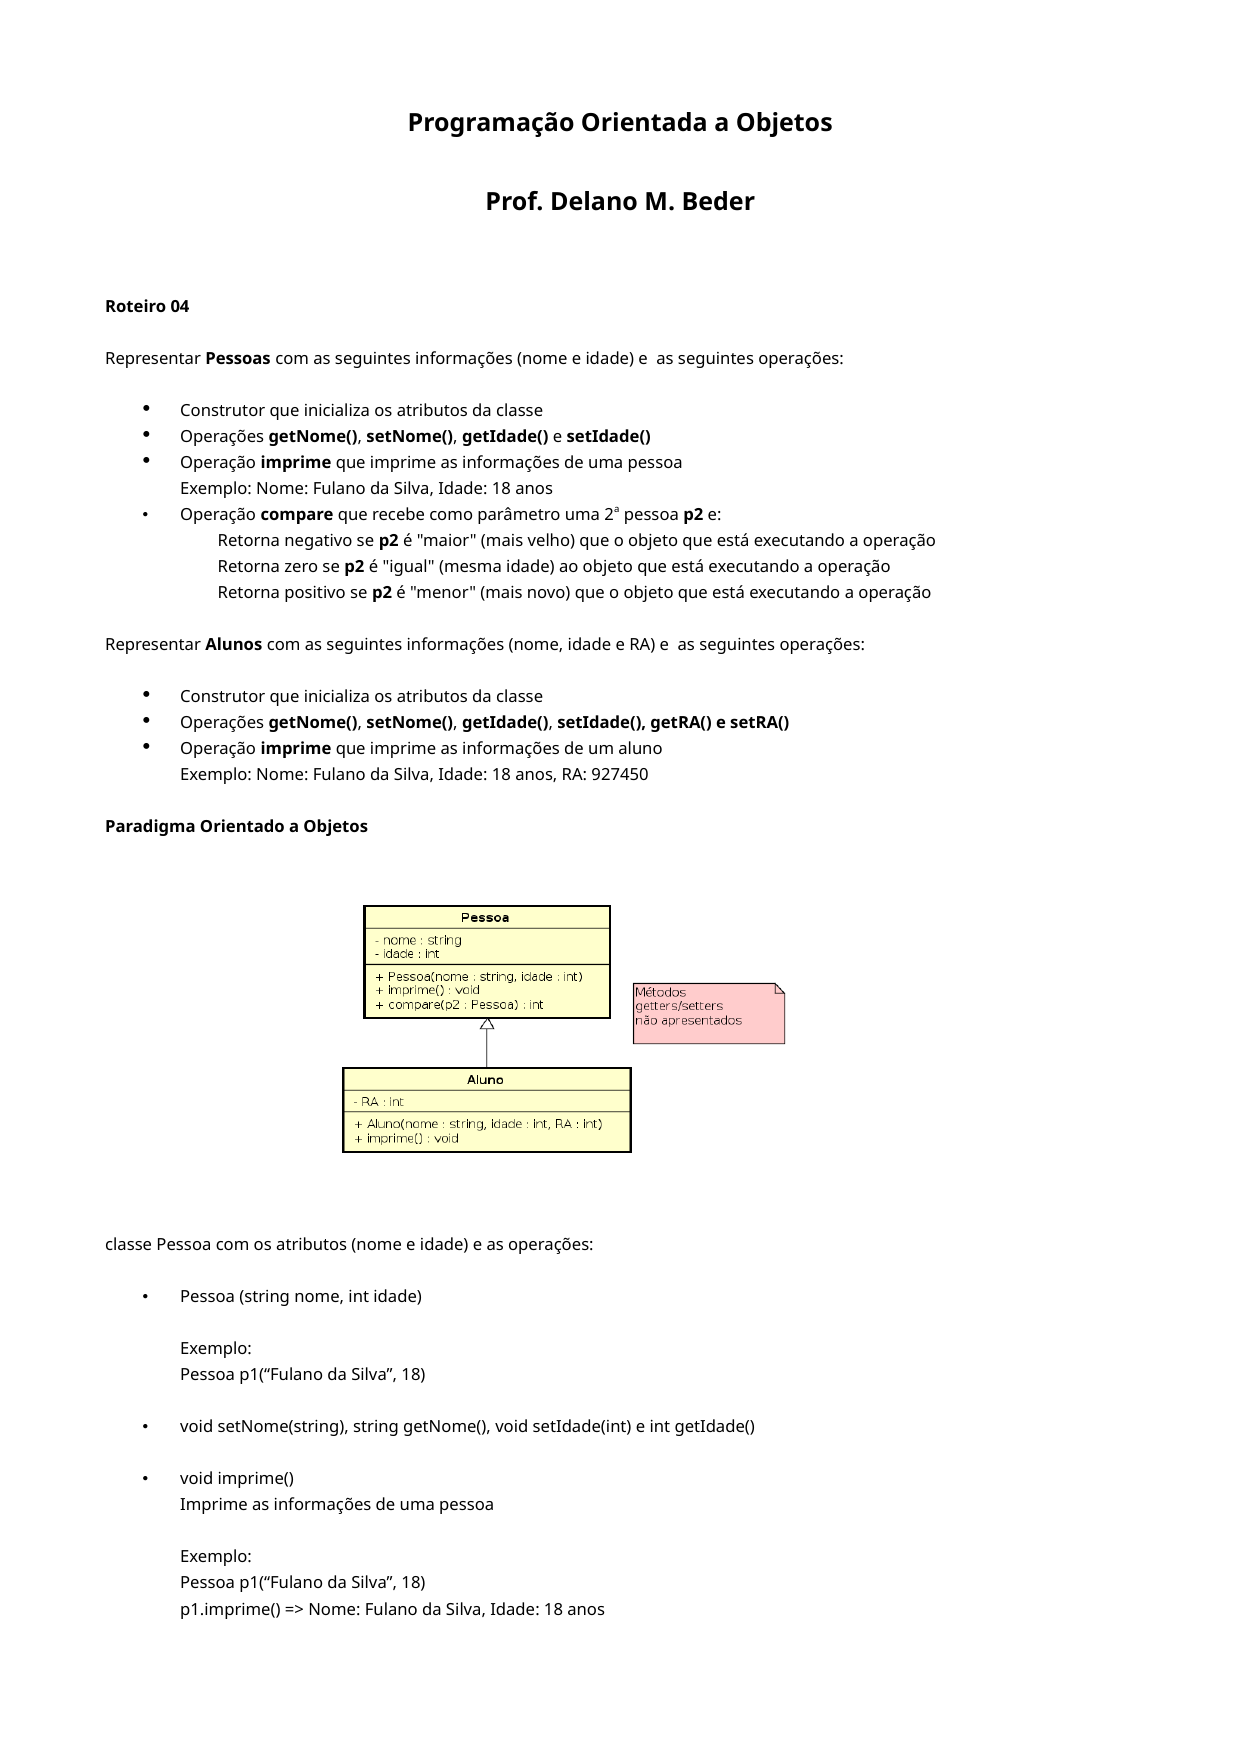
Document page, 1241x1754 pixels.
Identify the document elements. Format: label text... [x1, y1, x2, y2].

list Operação imprime que imprime as informações de um aluno [142, 737, 1135, 760]
list Retorna negativo se p2 é "maior" (mais velho) que o objeto que está executando a operação [180, 529, 1135, 551]
text Paradigma Orientado a Objetos [105, 815, 1135, 838]
list Retorna zero se p2 é "igual" (mesma idade) ao objeto que está executando a operação [180, 555, 1135, 577]
list void imprime() [142, 1467, 1135, 1490]
list Exemplo: [142, 1545, 1135, 1568]
list Operação compare que recebe como parâmetro uma 2a pessoa p2 e: [142, 503, 1135, 525]
list p1.imprime() => Nome: Fulano da Silva, Idade: 18 anos [142, 1597, 1135, 1620]
list Construtor que inicializa os atributos da classe [142, 685, 1135, 708]
list Exemplo: Nome: Fulano da Silva, Idade: 18 anos [142, 477, 1135, 499]
list Operações getNome(), setNome(), getIdade() e setIdade() [142, 424, 1135, 447]
list Pessoa p1(“Fulano da Silva”, 18) [142, 1571, 1135, 1594]
text Programação Orientada a Objetos [105, 105, 1135, 139]
picture [335, 879, 797, 1174]
text Roteiro 04 [105, 294, 1135, 317]
text Representar Pessoas com as seguintes informações (nome e idade) e as seguintes operações: [105, 346, 1135, 369]
list Operações getNome(), setNome(), getIdade(), setIdade(), getRA() e setRA() [142, 711, 1135, 734]
text Prof. Delano M. Beder [105, 183, 1135, 217]
list Imprime as informações de uma pessoa [142, 1493, 1135, 1516]
list void setNome(string), string getNome(), void setIdade(int) e int getIdade() [142, 1415, 1135, 1438]
list Retorna positivo se p2 é "menor" (mais novo) que o objeto que está executando a operação [180, 581, 1135, 603]
list Pessoa (string nome, int idade) [142, 1285, 1135, 1307]
text Representar Alunos com as seguintes informações (nome, idade e RA) e as seguintes operações: [105, 633, 1135, 656]
list Operação imprime que imprime as informações de uma pessoa [142, 451, 1135, 473]
list Exemplo: [142, 1311, 1135, 1359]
text classe Pessoa com os atributos (nome e idade) e as operações: [105, 1233, 1135, 1255]
list Pessoa p1(“Fulano da Silva”, 18) [142, 1363, 1135, 1386]
list Construtor que inicializa os atributos da classe [142, 398, 1135, 421]
list Exemplo: Nome: Fulano da Silva, Idade: 18 anos, RA: 927450 [142, 763, 1135, 786]
